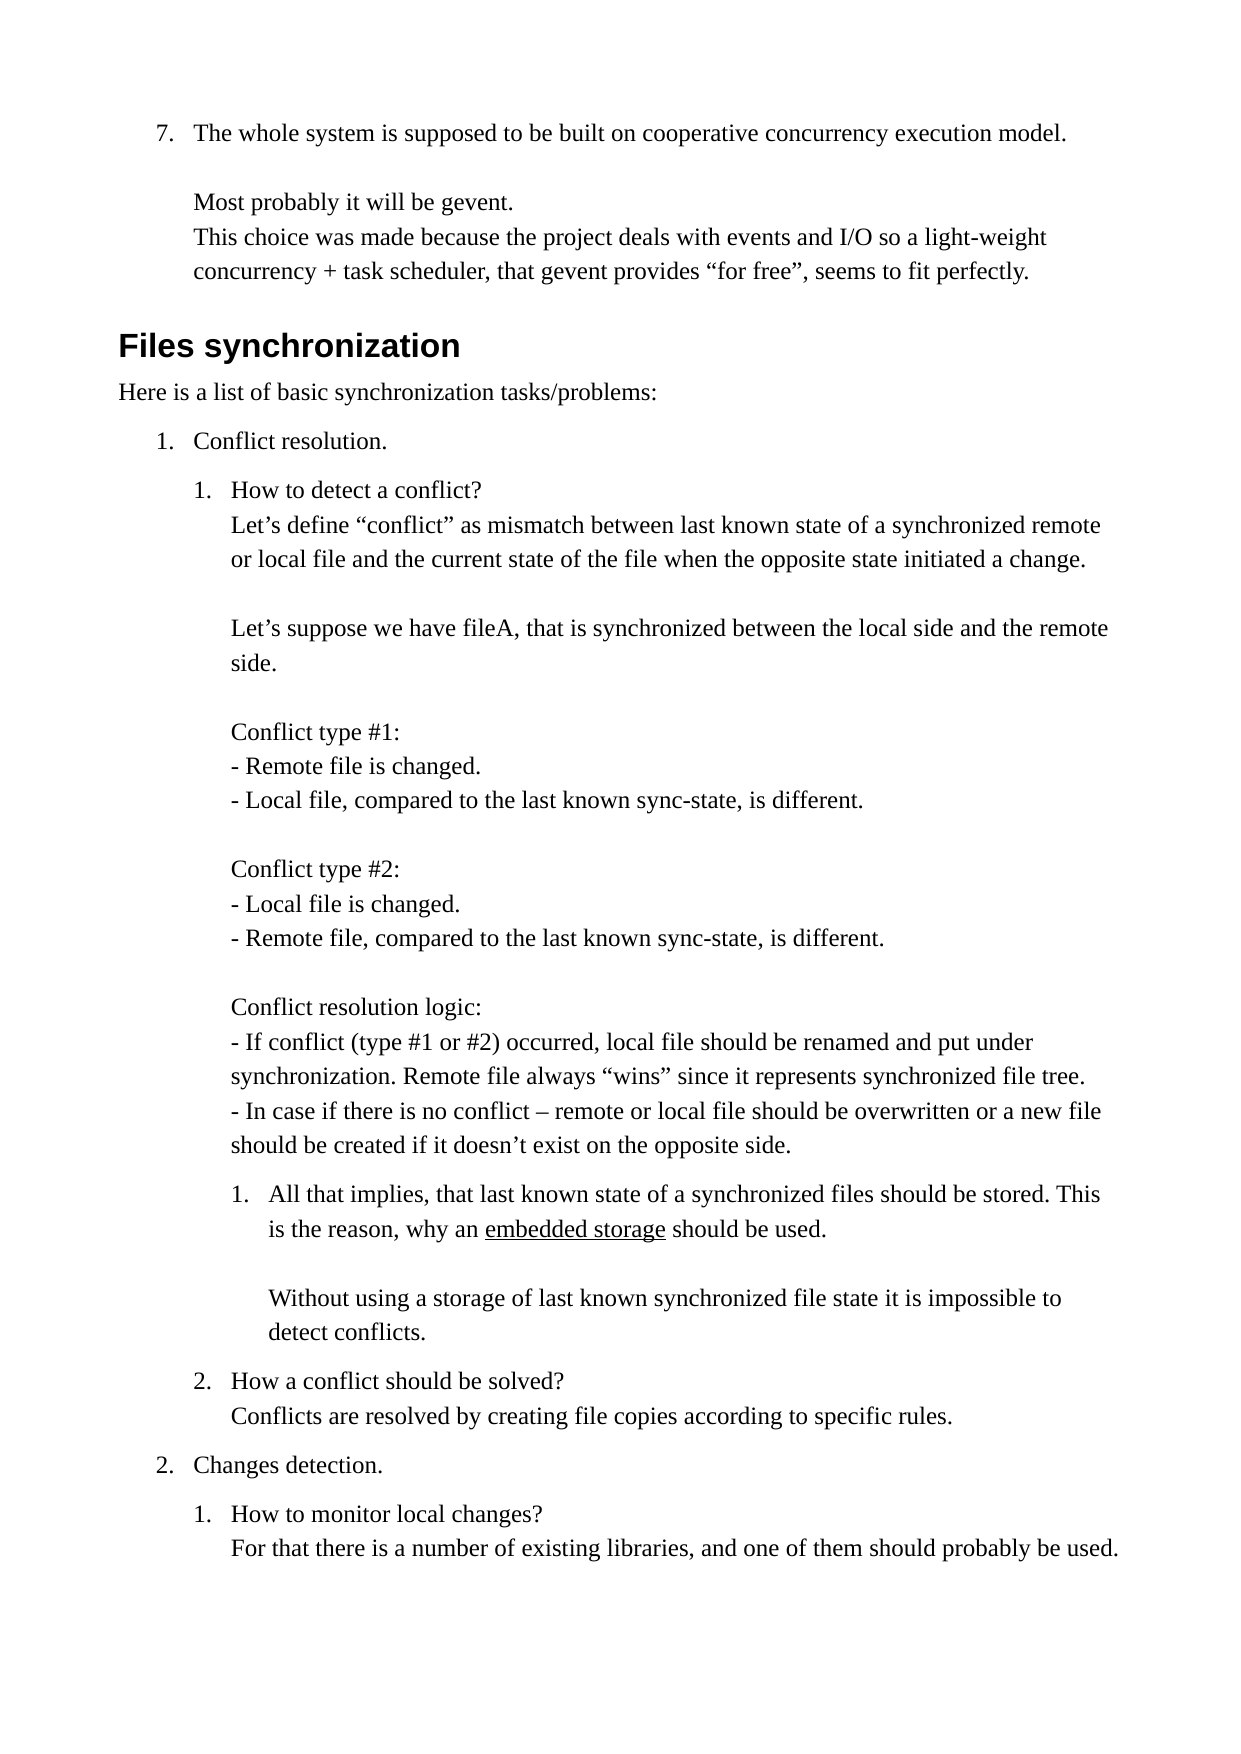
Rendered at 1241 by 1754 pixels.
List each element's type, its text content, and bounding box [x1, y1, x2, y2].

list Changes detection. [156, 1450, 1122, 1479]
list How to detect a conflict? Let’s define “conflict” as mismatch between last known state of a synchronized remote or local file and the current state of the file when the opposite state initiated a change. Let’s suppose we have fileA, that is synchronized between the local side and the remote side. Conflict type #1: - Remote file is changed. - Local file, compared to the last known sync-state, is different. Conflict type #2: - Local file is changed. - Remote file, compared to the last known sync-state, is different. Conflict resolution logic: - If conflict (type #1 or #2) occurred, local file should be renamed and put under synchronization. Remote file always “wins” since it represents synchronized file tree. - In case if there is no conflict – remote or local file should be overwritten or a new file should be created if it doesn’t exist on the opposite side. [193, 475, 1122, 1159]
list The whole system is supposed to be built on cooperative concurrency execution model. Most probably it will be gevent. This choice was made because the project deals with events and I/O so a light-weight concurrency + task scheduler, that gevent provides “for free”, seems to fit perfectly. [156, 118, 1122, 285]
text Here is a list of basic synchronization tasks/problems: [118, 377, 1122, 406]
subtitle Files synchronization [118, 326, 1122, 364]
list Conflict resolution. [156, 426, 1122, 455]
list How to monitor local changes? For that there is a number of existing libraries, and one of them should probably be used. [193, 1499, 1122, 1562]
list How a conflict should be solved? Conflicts are resolved by creating file copies according to specific rules. [193, 1366, 1122, 1429]
list All that implies, that last known state of a synchronized files should be stored. This is the reason, why an embedded storage should be used. Without using a storage of last known synchronized file state it is impossible to detect conflicts. [231, 1179, 1122, 1346]
